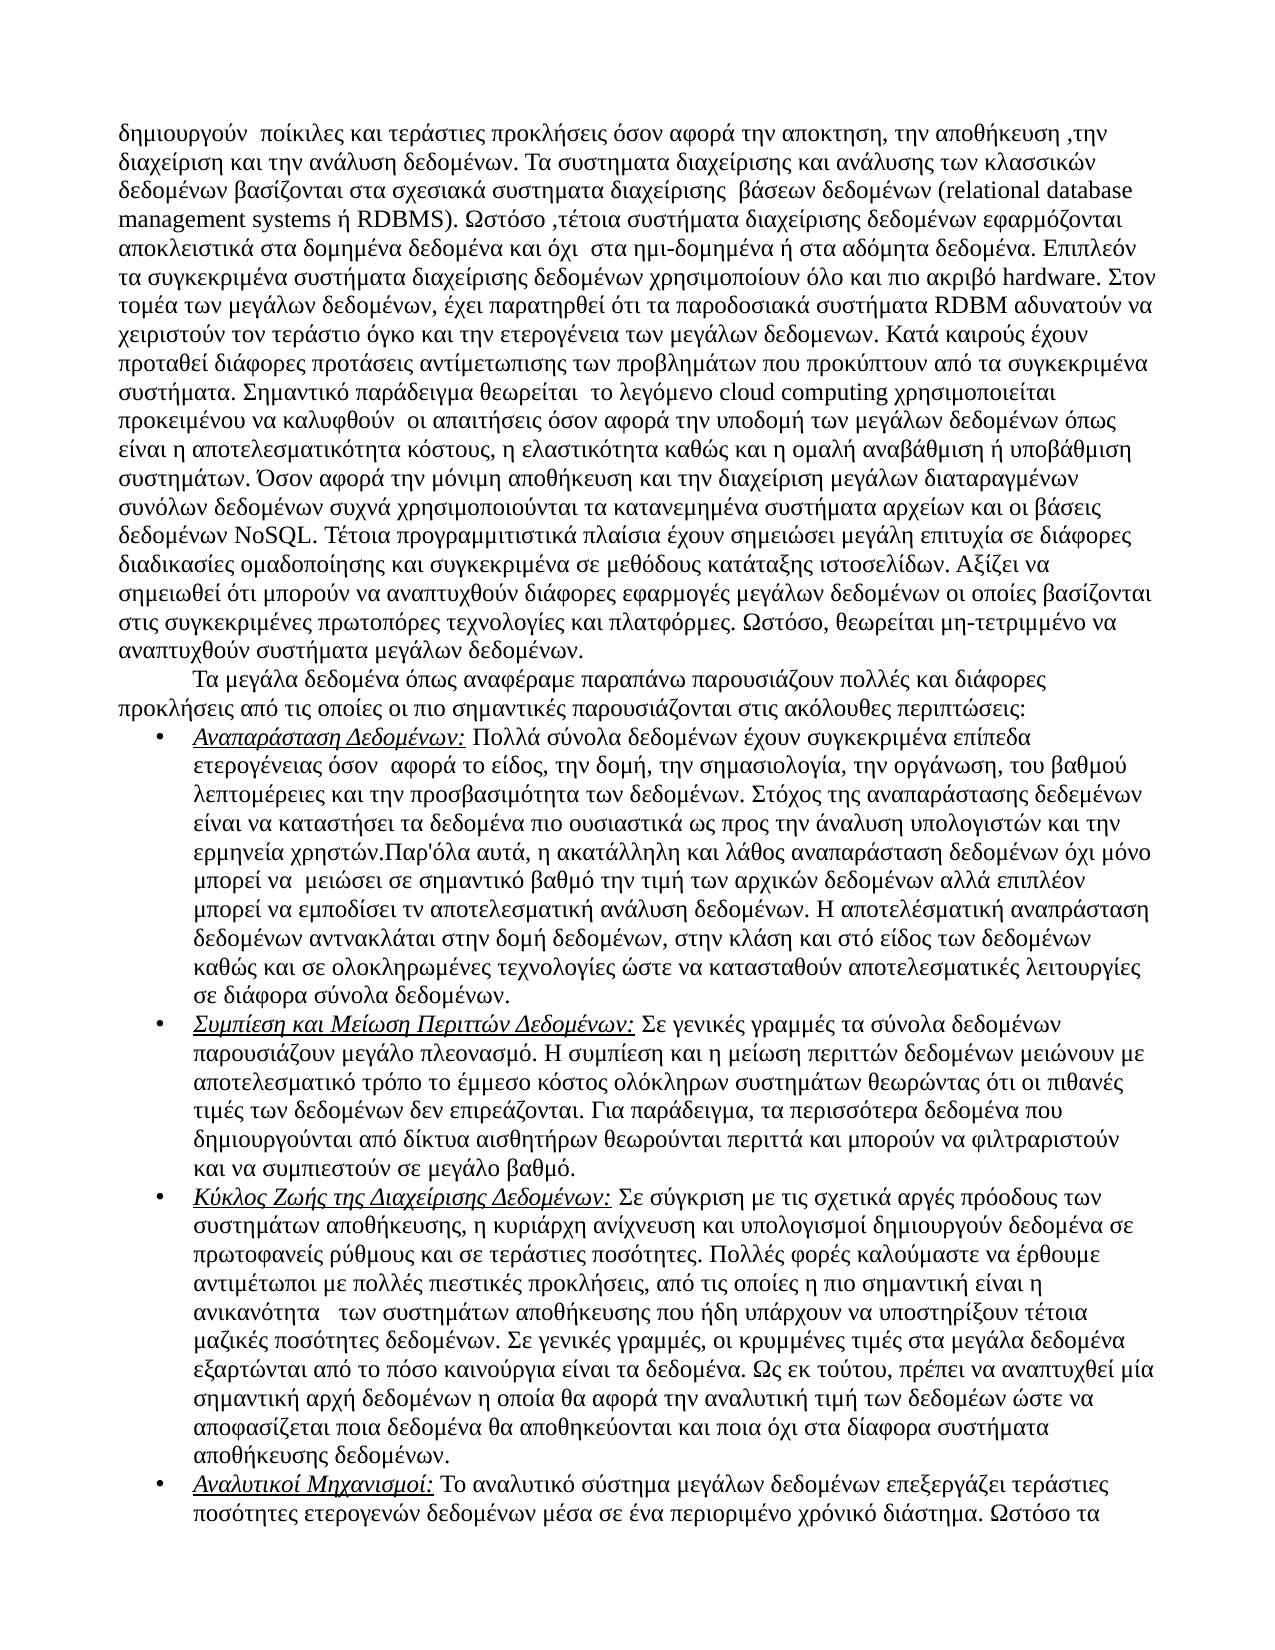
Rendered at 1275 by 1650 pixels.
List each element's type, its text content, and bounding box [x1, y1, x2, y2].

text Τα μεγάλα δεδομένα όπως αναφέραμε παραπάνω παρουσιάζουν πολλές και διάφορες προκλήσεις από τις οποίες οι πιο σημαντικές παρουσιάζονται στις ακόλουθες περιπτώσεις: [118, 664, 1157, 722]
list Αναπαράσταση Δεδομένων: Πολλά σύνολα δεδομένων έχουν συγκεκριμένα επίπεδα ετερογένειας όσον αφορά το είδος, την δομή, την σημασιολογία, την οργάνωση, του βαθμού λεπτομέρειες και την προσβασιμότητα των δεδομένων. Στόχος της αναπαράστασης δεδεμένων είναι να καταστήσει τα δεδομένα πιο ουσιαστικά ως προς την άναλυση υπολογιστών και την ερμηνεία χρηστών.Παρ'όλα αυτά, η ακατάλληλη και λάθος αναπαράσταση δεδομένων όχι μόνο μπορεί να μειώσει σε σημαντικό βαθμό την τιμή των αρχικών δεδομένων αλλά επιπλέον μπορεί να εμποδίσει τν αποτελεσματική ανάλυση δεδομένων. Η αποτελέσματική αναπράσταση δεδομένων αντνακλάται στην δομή δεδομένων, στην κλάση και στό είδος των δεδομένων καθώς και σε ολοκληρωμένες τεχνολογίες ώστε να κατασταθούν αποτελεσματικές λειτουργίες σε διάφορα σύνολα δεδομένων. [156, 722, 1157, 1009]
list Συμπίεση και Μείωση Περιττών Δεδομένων: Σε γενικές γραμμές τα σύνολα δεδομένων παρουσιάζουν μεγάλο πλεονασμό. Η συμπίεση και η μείωση περιττών δεδομένων μειώνουν με αποτελεσματικό τρόπο το έμμεσο κόστος ολόκληρων συστημάτων θεωρώντας ότι οι πιθανές τιμές των δεδομένων δεν επιρεάζονται. Για παράδειγμα, τα περισσότερα δεδομένα που δημιουργούνται από δίκτυα αισθητήρων θεωρούνται περιττά και μπορούν να φιλτραριστούν και να συμπιεστούν σε μεγάλο βαθμό. [156, 1009, 1157, 1182]
text δημιουργούν ποίκιλες και τεράστιες προκλήσεις όσον αφορά την αποκτηση, την αποθήκευση ,την διαχείριση και την ανάλυση δεδομένων. Τα συστηματα διαχείρισης και ανάλυσης των κλασσικών δεδομένων βασίζονται στα σχεσιακά συστηματα διαχείρισης βάσεων δεδομένων (relational database management systems ή RDBMS). Ωστόσο ,τέτοια συστήματα διαχείρισης δεδομένων εφαρμόζονται αποκλειστικά στα δομημένα δεδομένα και όχι στα ημι-δομημένα ή στα αδόμητα δεδομένα. Επιπλεόν τα συγκεκριμένα συστήματα διαχείρισης δεδομένων χρησιμοποίουν όλο και πιο ακριβό hardware. Στον τομέα των μεγάλων δεδομένων, έχει παρατηρθεί ότι τα παροδοσιακά συστήματα RDBM αδυνατούν να χειριστούν τον τεράστιο όγκο και την ετερογένεια των μεγάλων δεδομενων. Κατά καιρούς έχουν προταθεί διάφορες προτάσεις αντίμετωπισης των προβλημάτων που προκύπτουν από τα συγκεκριμένα συστήματα. Σημαντικό παράδειγμα θεωρείται το λεγόμενο cloud computing χρησιμοποιείται προκειμένου να καλυφθούν οι απαιτήσεις όσον αφορά την υποδομή των μεγάλων δεδομένων όπως είναι η αποτελεσματικότητα κόστους, η ελαστικότητα καθώς και η ομαλή αναβάθμιση ή υποβάθμιση συστημάτων. Όσον αφορά την μόνιμη αποθήκευση και την διαχείριση μεγάλων διαταραγμένων συνόλων δεδομένων συχνά χρησιμοποιούνται τα κατανεμημένα συστήματα αρχείων και οι βάσεις δεδομένων NoSQL. Τέτοια προγραμμιτιστικά πλαίσια έχουν σημειώσει μεγάλη επιτυχία σε διάφορες διαδικασίες ομαδοποίησης και συγκεκριμένα σε μεθόδους κατάταξης ιστοσελίδων. Αξίζει να σημειωθεί ότι μπορούν να αναπτυχθούν διάφορες εφαρμογές μεγάλων δεδομένων οι οποίες βασίζονται στις συγκεκριμένες πρωτοπόρες τεχνολογίες και πλατφόρμες. Ωστόσο, θεωρείται μη-τετριμμένο να αναπτυχθούν συστήματα μεγάλων δεδομένων. [118, 118, 1157, 664]
list Κύκλος Ζωής της Διαχείρισης Δεδομένων: Σε σύγκριση με τις σχετικά αργές πρόοδους των συστημάτων αποθήκευσης, η κυριάρχη ανίχνευση και υπολογισμοί δημιουργούν δεδομένα σε πρωτοφανείς ρύθμους και σε τεράστιες ποσότητες. Πολλές φορές καλούμαστε να έρθουμε αντιμέτωποι με πολλές πιεστικές προκλήσεις, από τις οποίες η πιο σημαντική είναι η ανικανότητα των συστημάτων αποθήκευσης που ήδη υπάρχουν να υποστηρίξουν τέτοια μαζικές ποσότητες δεδομένων. Σε γενικές γραμμές, οι κρυμμένες τιμές στα μεγάλα δεδομένα εξαρτώνται από το πόσο καινούργια είναι τα δεδομένα. Ως εκ τούτου, πρέπει να αναπτυχθεί μία σημαντική αρχή δεδομένων η οποία θα αφορά την αναλυτική τιμή των δεδομέων ώστε να αποφασίζεται ποια δεδομένα θα αποθηκεύονται και ποια όχι στα δίαφορα συστήματα αποθήκευσης δεδομένων. [156, 1182, 1157, 1469]
list Αναλυτικοί Μηχανισμοί: Το αναλυτικό σύστημα μεγάλων δεδομένων επεξεργάζει τεράστιες ποσότητες ετερογενών δεδομένων μέσα σε ένα περιοριμένο χρόνικό διάστημα. Ωστόσο τα [156, 1469, 1157, 1527]
